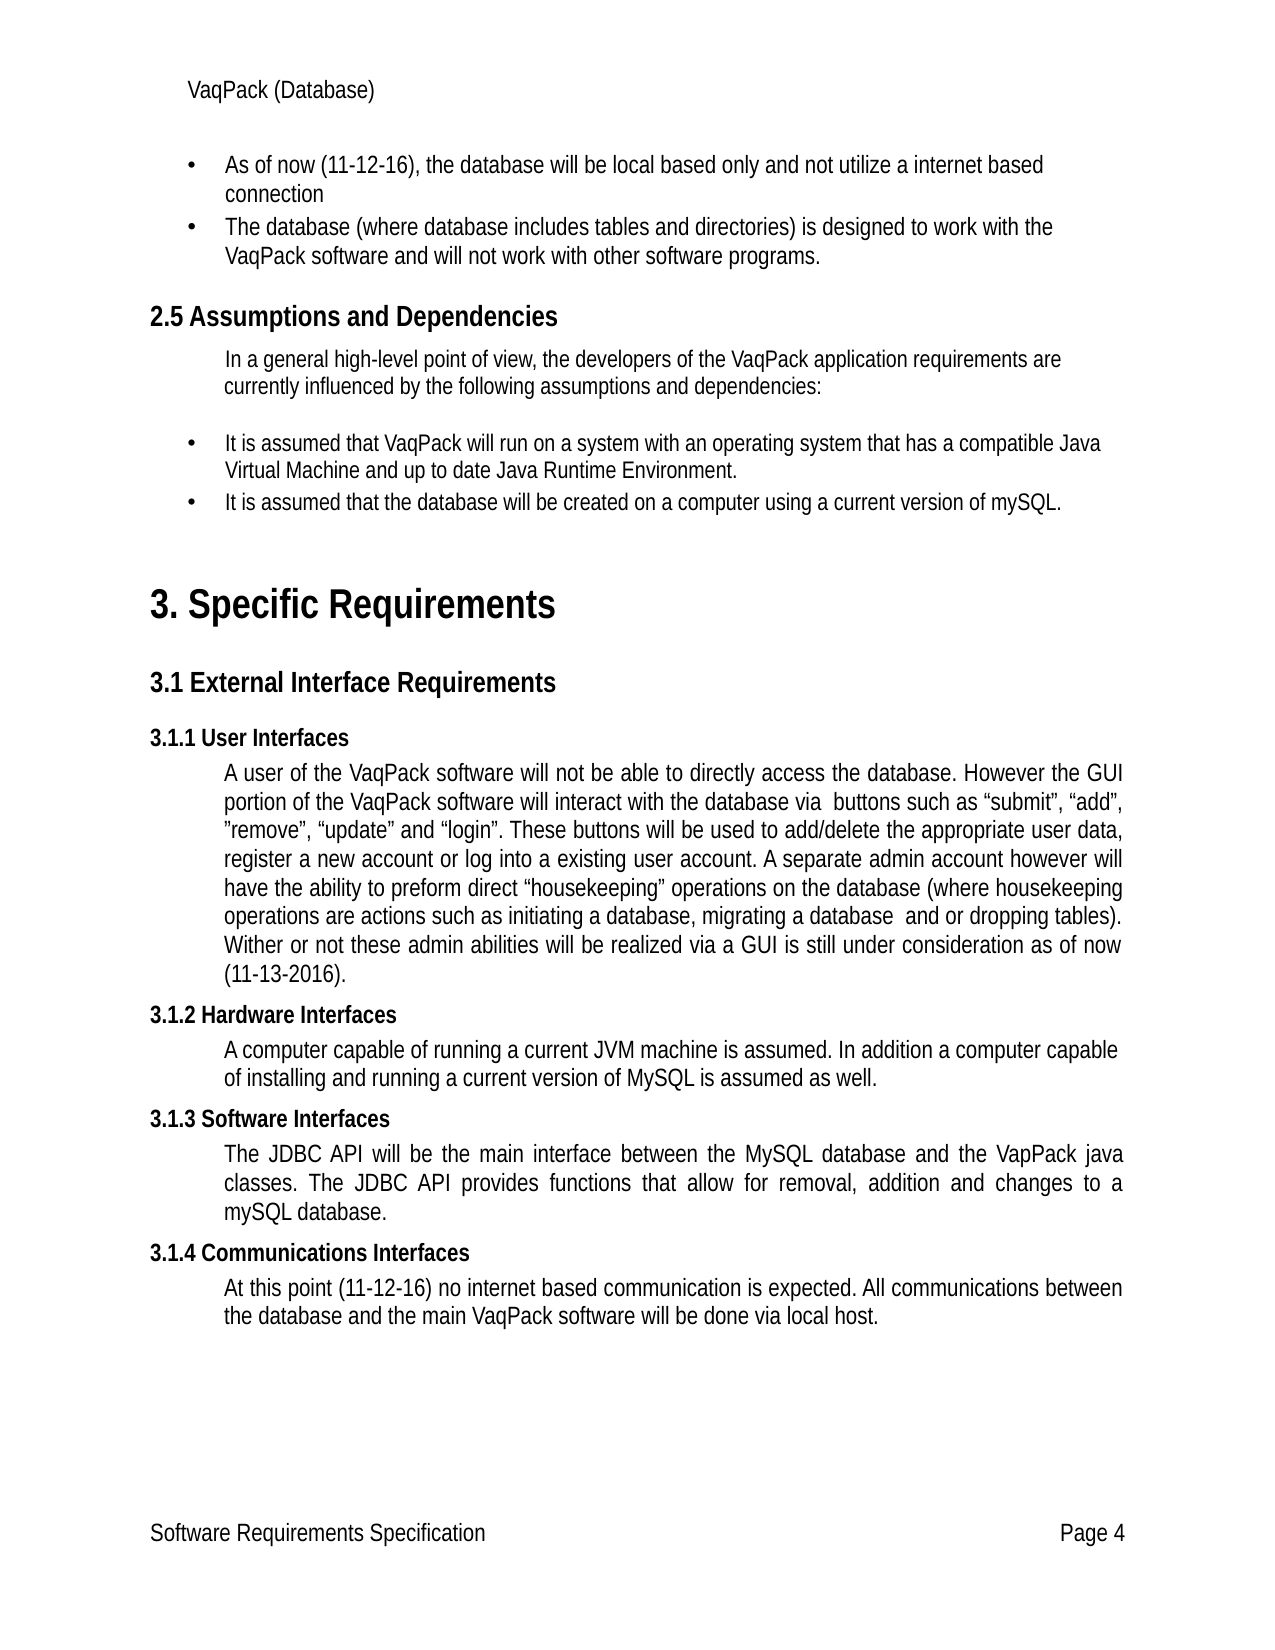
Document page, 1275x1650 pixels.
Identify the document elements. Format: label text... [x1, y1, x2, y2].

text In a general high-level point of view, the developers of the VaqPack application requirements are currently influenced by the following assumptions and dependencies: [150, 345, 1125, 400]
subtitle 2.5 Assumptions and Dependencies [150, 299, 1125, 332]
list It is assumed that VaqPack will run on a system with an operating system that has a compatible Java Virtual Machine and up to date Java Runtime Environment. [187, 428, 1125, 483]
subtitle 3. Specific Requirements [150, 579, 1125, 627]
subtitle 3.1 External Interface Requirements [150, 665, 1125, 698]
list It is assumed that the database will be created on a computer using a current version of mySQL. [187, 488, 1125, 516]
subtitle 3.1.1 User Interfaces [150, 723, 1125, 752]
subtitle 3.1.2 Hardware Interfaces [150, 1000, 1125, 1028]
text At this point (11-12-16) no internet based communication is expected. All communications between the database and the main VaqPack software will be done via local host. [224, 1273, 1125, 1330]
subtitle 3.1.4 Communications Interfaces [150, 1238, 1125, 1266]
text The JDBC API will be the main interface between the MySQL database and the VapPack java classes. The JDBC API provides functions that allow for removal, addition and changes to a mySQL database. [224, 1139, 1125, 1225]
list The database (where database includes tables and directories) is designed to work with the VaqPack software and will not work with other software programs. [187, 212, 1125, 269]
subtitle 3.1.3 Software Interfaces [150, 1104, 1125, 1133]
text A user of the VaqPack software will not be able to directly access the database. However the GUI portion of the VaqPack software will interact with the database via buttons such as “submit”, “add”, ”remove”, “update” and “login”. These buttons will be used to add/delete the appropriate user data, register a new account or log into a existing user account. A separate admin account however will have the ability to preform direct “housekeeping” operations on the database (where housekeeping operations are actions such as initiating a database, migrating a database and or dropping tables). Wither or not these admin abilities will be realized via a GUI is still under consideration as of now (11-13-2016). [224, 758, 1125, 987]
text A computer capable of running a current JVM machine is assumed. In addition a computer capable of installing and running a current version of MySQL is assumed as well. [224, 1034, 1125, 1092]
list As of now (11-12-16), the database will be local based only and not utilize a internet based connection [187, 150, 1125, 207]
